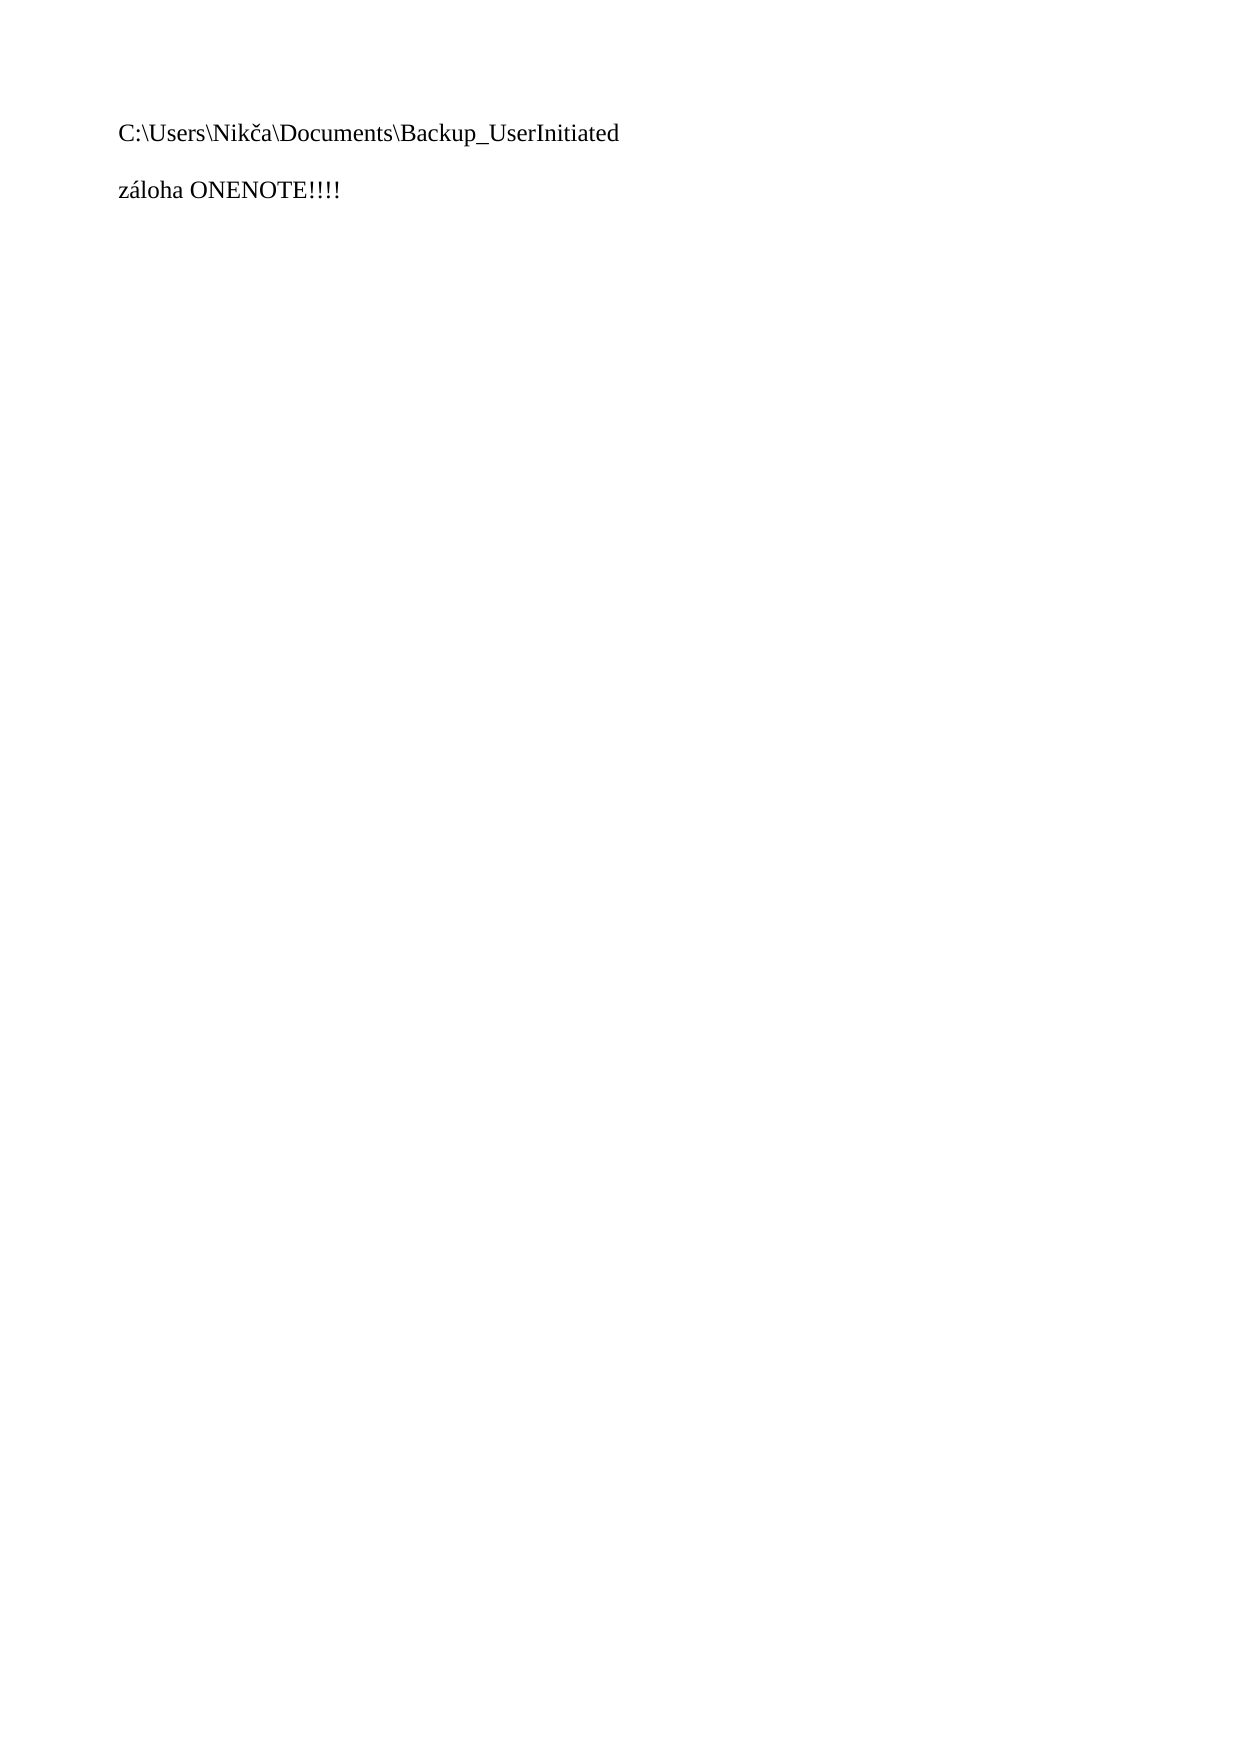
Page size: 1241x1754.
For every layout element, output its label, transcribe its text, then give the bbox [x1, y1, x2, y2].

text C:\Users\Nikča\Documents\Backup_UserInitiated [118, 118, 1122, 147]
text záloha ONENOTE!!!! [118, 176, 1122, 204]
